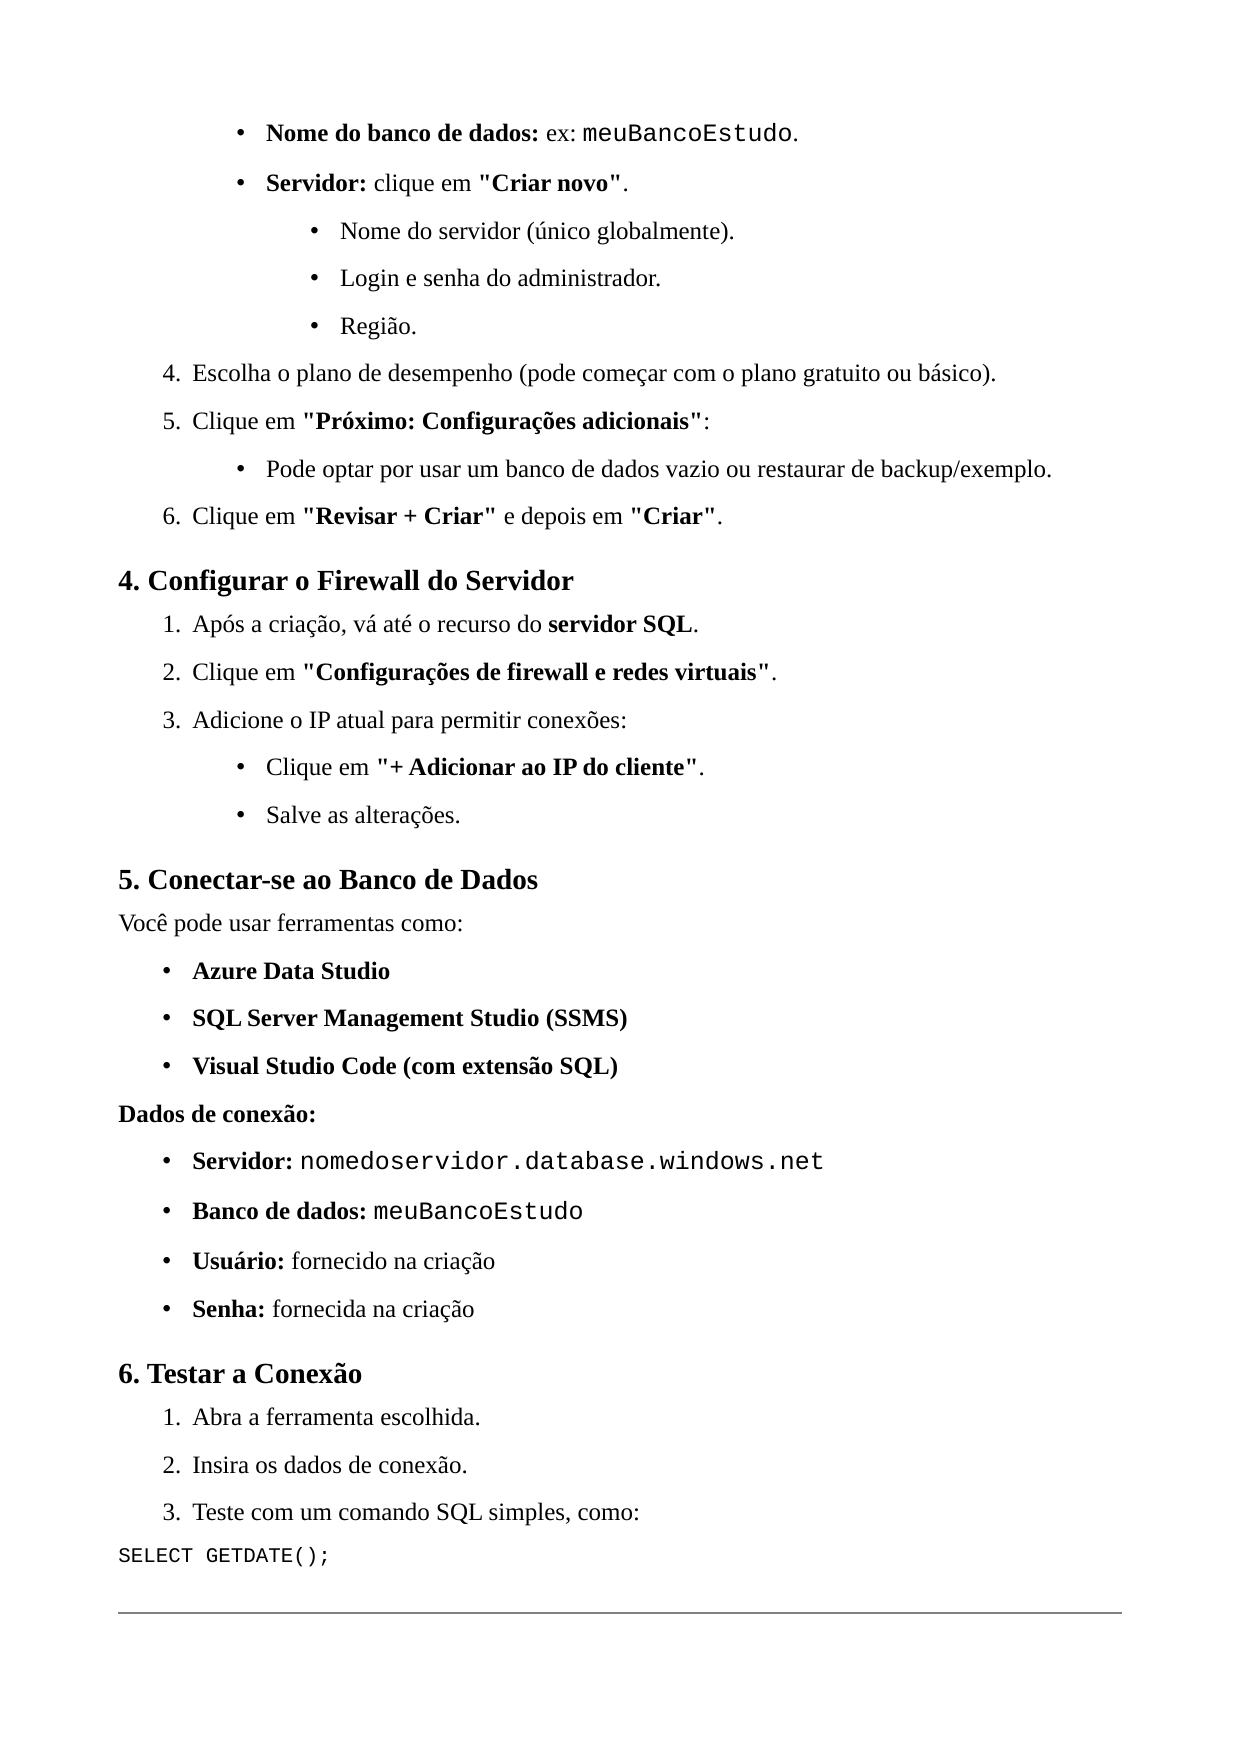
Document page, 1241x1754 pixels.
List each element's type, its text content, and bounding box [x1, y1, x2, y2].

list Banco de dados: meuBancoEstudo [162, 1196, 1122, 1227]
list Usuário: fornecido na criação [162, 1246, 1122, 1275]
list Servidor: clique em "Criar novo". [236, 168, 1122, 197]
list Salve as alterações. [236, 800, 1122, 829]
list Clique em "Próximo: Configurações adicionais": [162, 406, 1122, 435]
text Você pode usar ferramentas como: [118, 908, 1122, 937]
list Nome do servidor (único globalmente). [310, 216, 1122, 244]
list Azure Data Studio [162, 956, 1122, 984]
list Servidor: nomedoservidor.database.windows.net [162, 1146, 1122, 1177]
list Após a criação, vá até o recurso do servidor SQL. [162, 609, 1122, 638]
list Senha: fornecida na criação [162, 1294, 1122, 1323]
list Região. [310, 311, 1122, 340]
list Nome do banco de dados: ex: meuBancoEstudo. [236, 118, 1122, 149]
text SELECT GETDATE(); [118, 1545, 1122, 1568]
list Abra a ferramenta escolhida. [162, 1402, 1122, 1431]
subtitle 6. Testar a Conexão [118, 1356, 1122, 1389]
list Teste com um comando SQL simples, como: [162, 1497, 1122, 1526]
list Visual Studio Code (com extensão SQL) [162, 1051, 1122, 1080]
text Dados de conexão: [118, 1099, 1122, 1127]
list Clique em "Revisar + Criar" e depois em "Criar". [162, 501, 1122, 530]
list SQL Server Management Studio (SSMS) [162, 1003, 1122, 1032]
list Pode optar por usar um banco de dados vazio ou restaurar de backup/exemplo. [236, 454, 1122, 482]
subtitle 4. Configurar o Firewall do Servidor [118, 563, 1122, 597]
list Login e senha do administrador. [310, 263, 1122, 292]
subtitle 5. Conectar-se ao Banco de Dados [118, 862, 1122, 896]
list Adicione o IP atual para permitir conexões: [162, 705, 1122, 733]
list Clique em "Configurações de firewall e redes virtuais". [162, 657, 1122, 686]
list Insira os dados de conexão. [162, 1450, 1122, 1478]
list Escolha o plano de desempenho (pode começar com o plano gratuito ou básico). [162, 358, 1122, 387]
list Clique em "+ Adicionar ao IP do cliente". [236, 752, 1122, 781]
